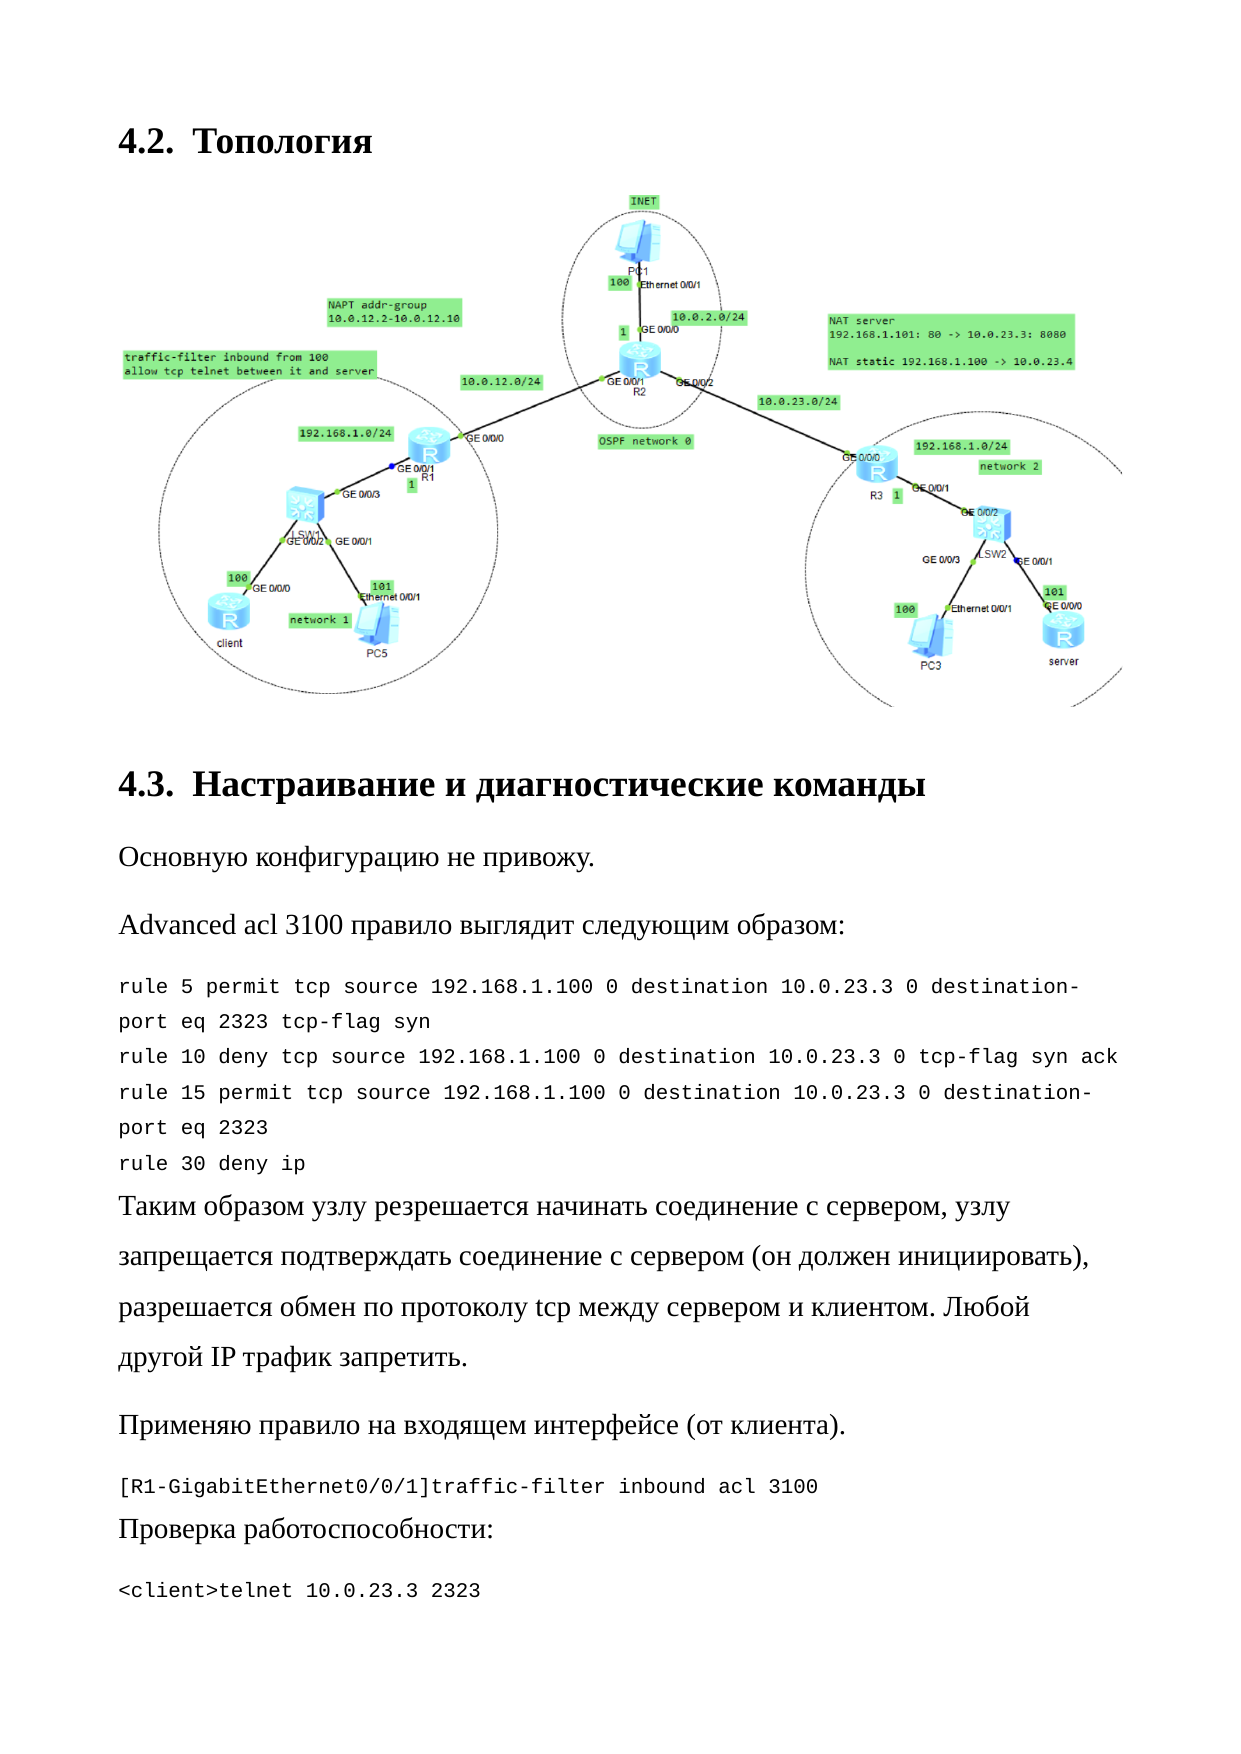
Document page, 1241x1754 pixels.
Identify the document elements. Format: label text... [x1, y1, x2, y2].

text Таким образом узлу резрешается начинать соединение с сервером, узлу запрещается подтверждать соединение с сервером (он должен инициировать), разрешается обмен по протоколу tcp между сервером и клиентом. Любой другой IP трафик запретить. [118, 1188, 1122, 1373]
text rule 5 permit tcp source 192.168.1.100 0 destination 10.0.23.3 0 destination-port eq 2323 tcp-flag syn [118, 976, 1122, 1035]
subtitle Настраивание и диагностические команды [118, 762, 1122, 805]
text Основную конфигурацию не привожу. [118, 839, 1122, 873]
text <client>telnet 10.0.23.3 2323 [118, 1579, 1122, 1603]
picture [118, 195, 1123, 707]
text Advanced acl 3100 правило выглядит следующим образом: [118, 907, 1122, 941]
text Применяю правило на входящем интерфейсе (от клиента). [118, 1407, 1122, 1441]
subtitle Топология [118, 118, 1122, 161]
text rule 15 permit tcp source 192.168.1.100 0 destination 10.0.23.3 0 destination-port eq 2323 [118, 1082, 1122, 1141]
text rule 10 deny tcp source 192.168.1.100 0 destination 10.0.23.3 0 tcp-flag syn ack [118, 1047, 1122, 1070]
text Проверка работоспособности: [118, 1511, 1122, 1545]
text rule 30 deny ip [118, 1153, 1122, 1176]
text [R1-GigabitEthernet0/0/1]traffic-filter inbound acl 3100 [118, 1476, 1122, 1499]
